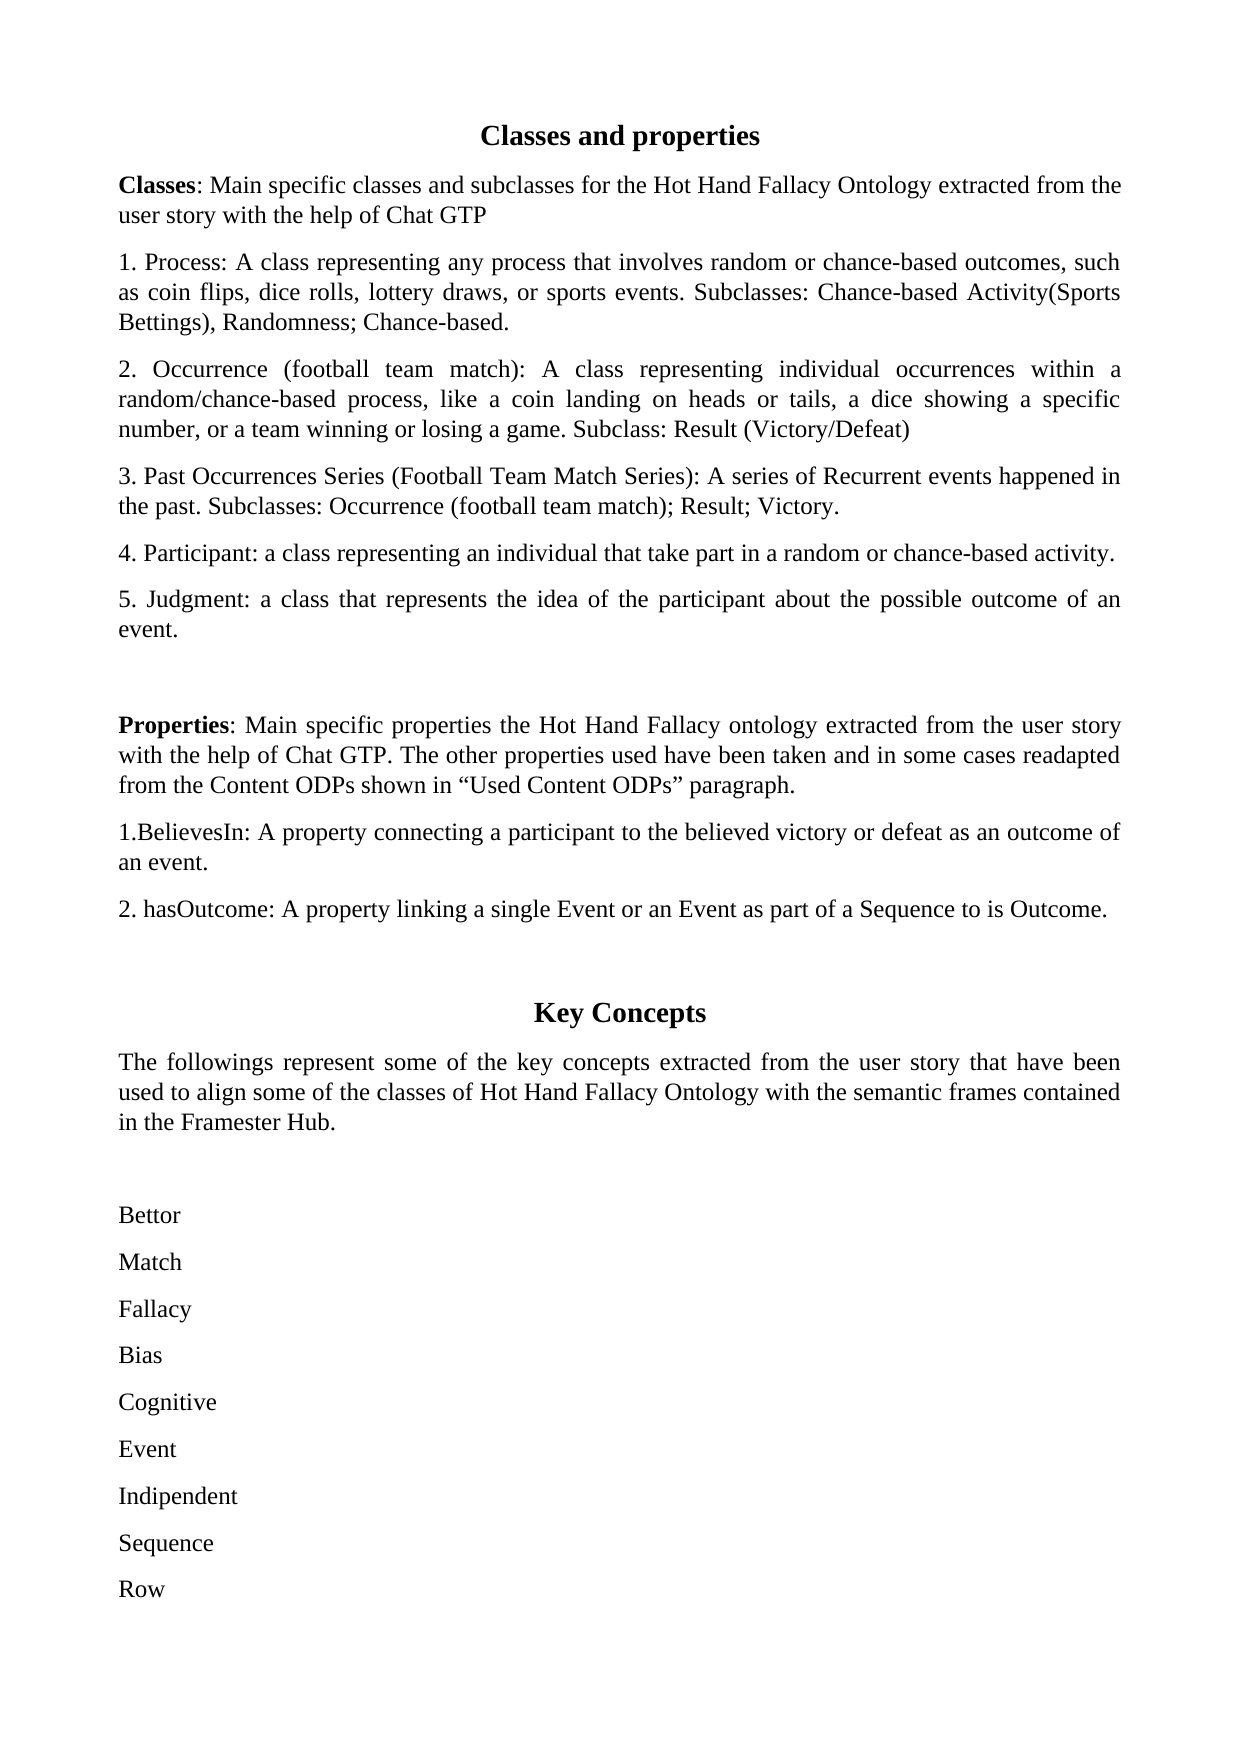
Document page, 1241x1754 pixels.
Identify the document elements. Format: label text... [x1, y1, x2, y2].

text Bias [118, 1341, 1122, 1369]
text Match [118, 1247, 1122, 1276]
text Sequence [118, 1528, 1122, 1556]
text 2. Occurrence (football team match): A class representing individual occurrences within a random/chance-based process, like a coin landing on heads or tails, a dice showing a specific number, or a team winning or losing a game. Subclass: Result (Victory/Defeat) [118, 354, 1122, 443]
text Properties: Main specific properties the Hot Hand Fallacy ontology extracted from the user story with the help of Chat GTP. The other properties used have been taken and in some cases readapted from the Content ODPs shown in “Used Content ODPs” paragraph. [118, 710, 1122, 799]
text 4. Participant: a class representing an individual that take part in a random or chance-based activity. [118, 538, 1122, 566]
text Indipendent [118, 1481, 1122, 1510]
text The followings represent some of the key concepts extracted from the user story that have been used to align some of the classes of Hot Hand Fallacy Ontology with the semantic frames contained in the Framester Hub. [118, 1047, 1122, 1136]
text 5. Judgment: a class that represents the idea of the participant about the possible outcome of an event. [118, 584, 1122, 643]
text Row [118, 1574, 1122, 1603]
text 2. hasOutcome: A property linking a single Event or an Event as part of a Sequence to is Outcome. [118, 894, 1122, 923]
text Bettor [118, 1200, 1122, 1229]
text Cognitive [118, 1387, 1122, 1416]
text 3. Past Occurrences Series (Football Team Match Series): A series of Recurrent events happened in the past. Subclasses: Occurrence (football team match); Result; Victory. [118, 461, 1122, 520]
text 1.BelievesIn: A property connecting a participant to the believed victory or defeat as an outcome of an event. [118, 817, 1122, 876]
text Event [118, 1434, 1122, 1463]
text 1. Process: A class representing any process that involves random or chance-based outcomes, such as coin flips, dice rolls, lottery draws, or sports events. Subclasses: Chance-based Activity(Sports Bettings), Randomness; Chance-based. [118, 247, 1122, 336]
text Key Concepts [118, 995, 1122, 1028]
text Classes: Main specific classes and subclasses for the Hot Hand Fallacy Ontology extracted from the user story with the help of Chat GTP [118, 170, 1122, 229]
text Classes and properties [118, 118, 1122, 152]
text Fallacy [118, 1294, 1122, 1323]
